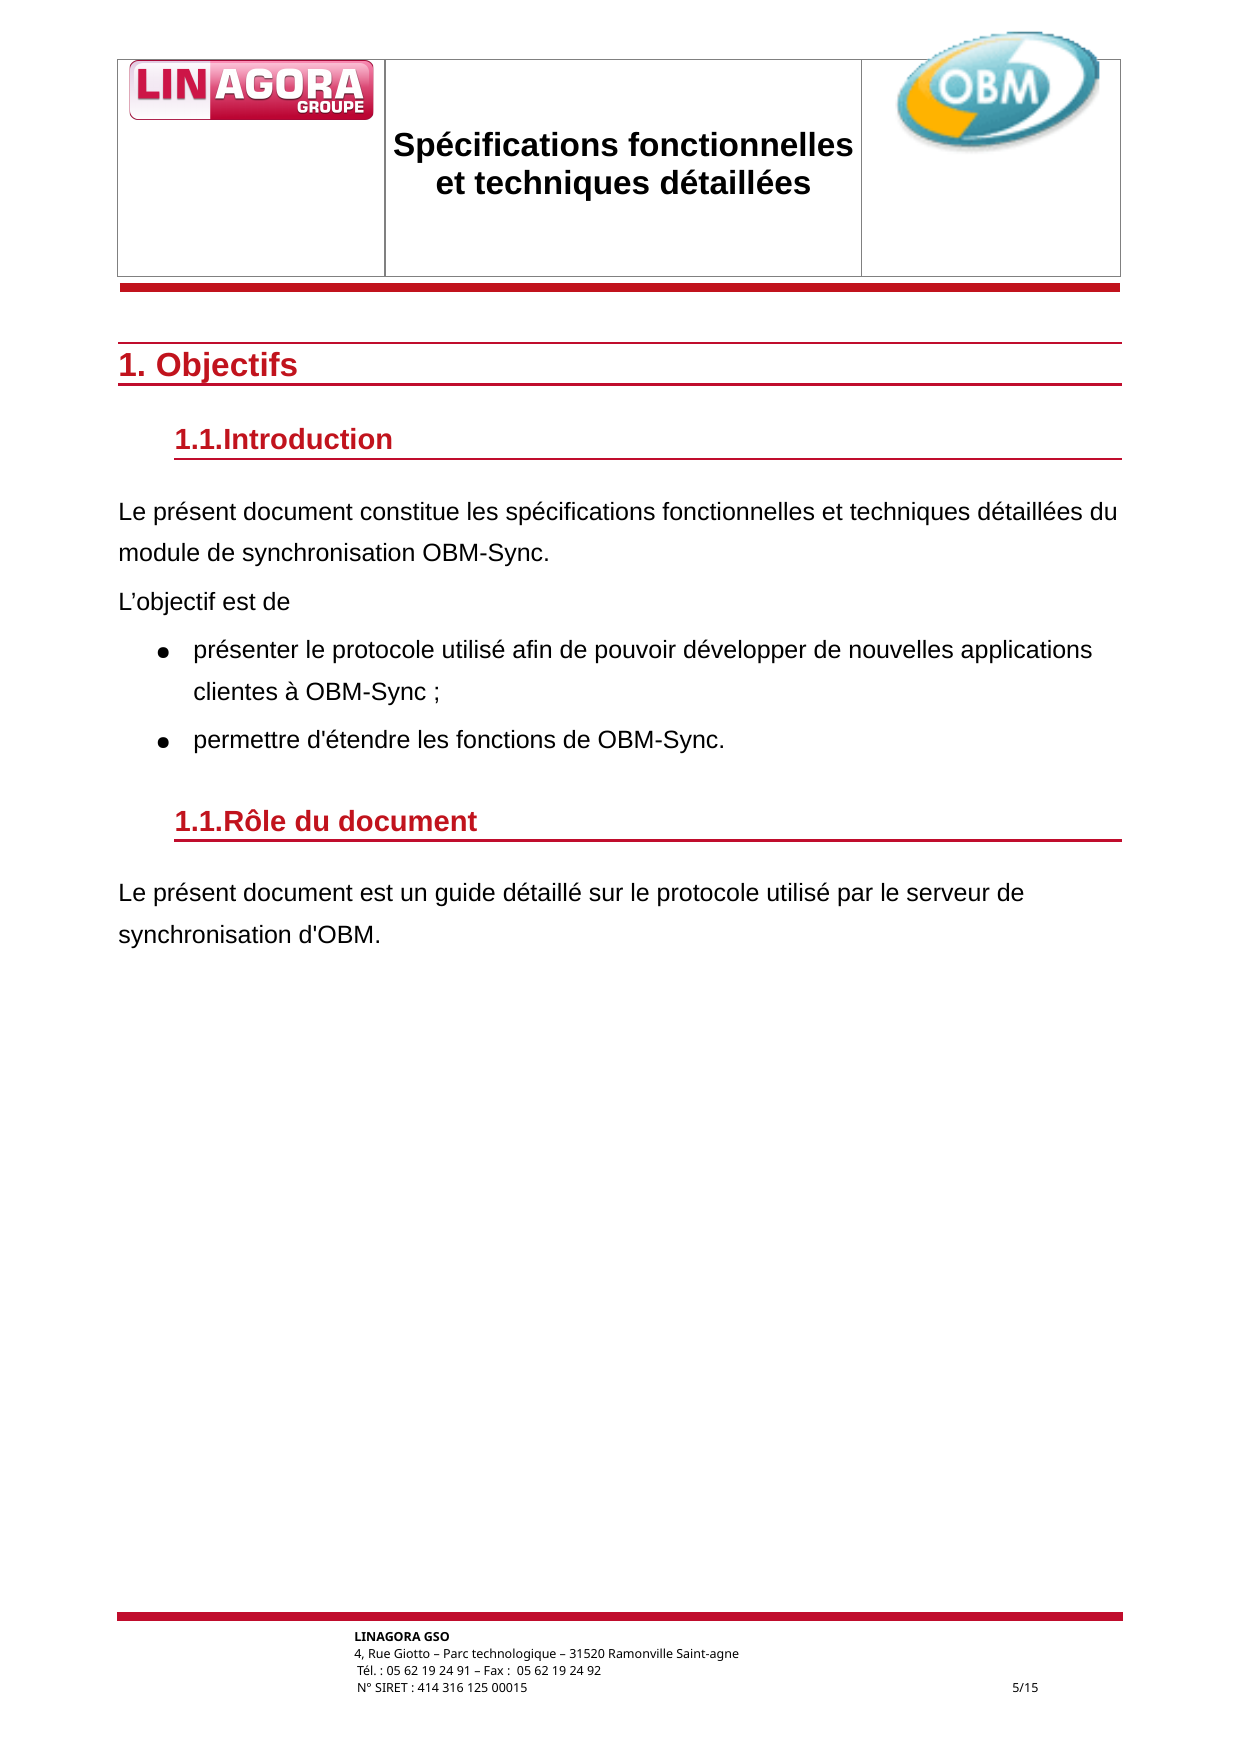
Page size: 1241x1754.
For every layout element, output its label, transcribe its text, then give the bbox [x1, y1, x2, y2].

list permettre d'étendre les fonctions de OBM-Sync. [156, 726, 1122, 753]
text Le présent document est un guide détaillé sur le protocole utilisé par le serveur de synchronisation d'OBM. [118, 879, 1122, 949]
subtitle Objectifs [118, 344, 1122, 383]
subtitle Introduction [174, 423, 1122, 458]
list présenter le protocole utilisé afin de pouvoir développer de nouvelles applications clientes à OBM-Sync ; [156, 636, 1122, 705]
picture [129, 60, 374, 120]
subtitle Rôle du document [174, 805, 1122, 839]
text Le présent document constitue les spécifications fonctionnelles et techniques détaillées du module de synchronisation OBM-Sync. [118, 497, 1122, 567]
picture [894, 23, 1100, 161]
text L’objectif est de [118, 587, 1122, 615]
